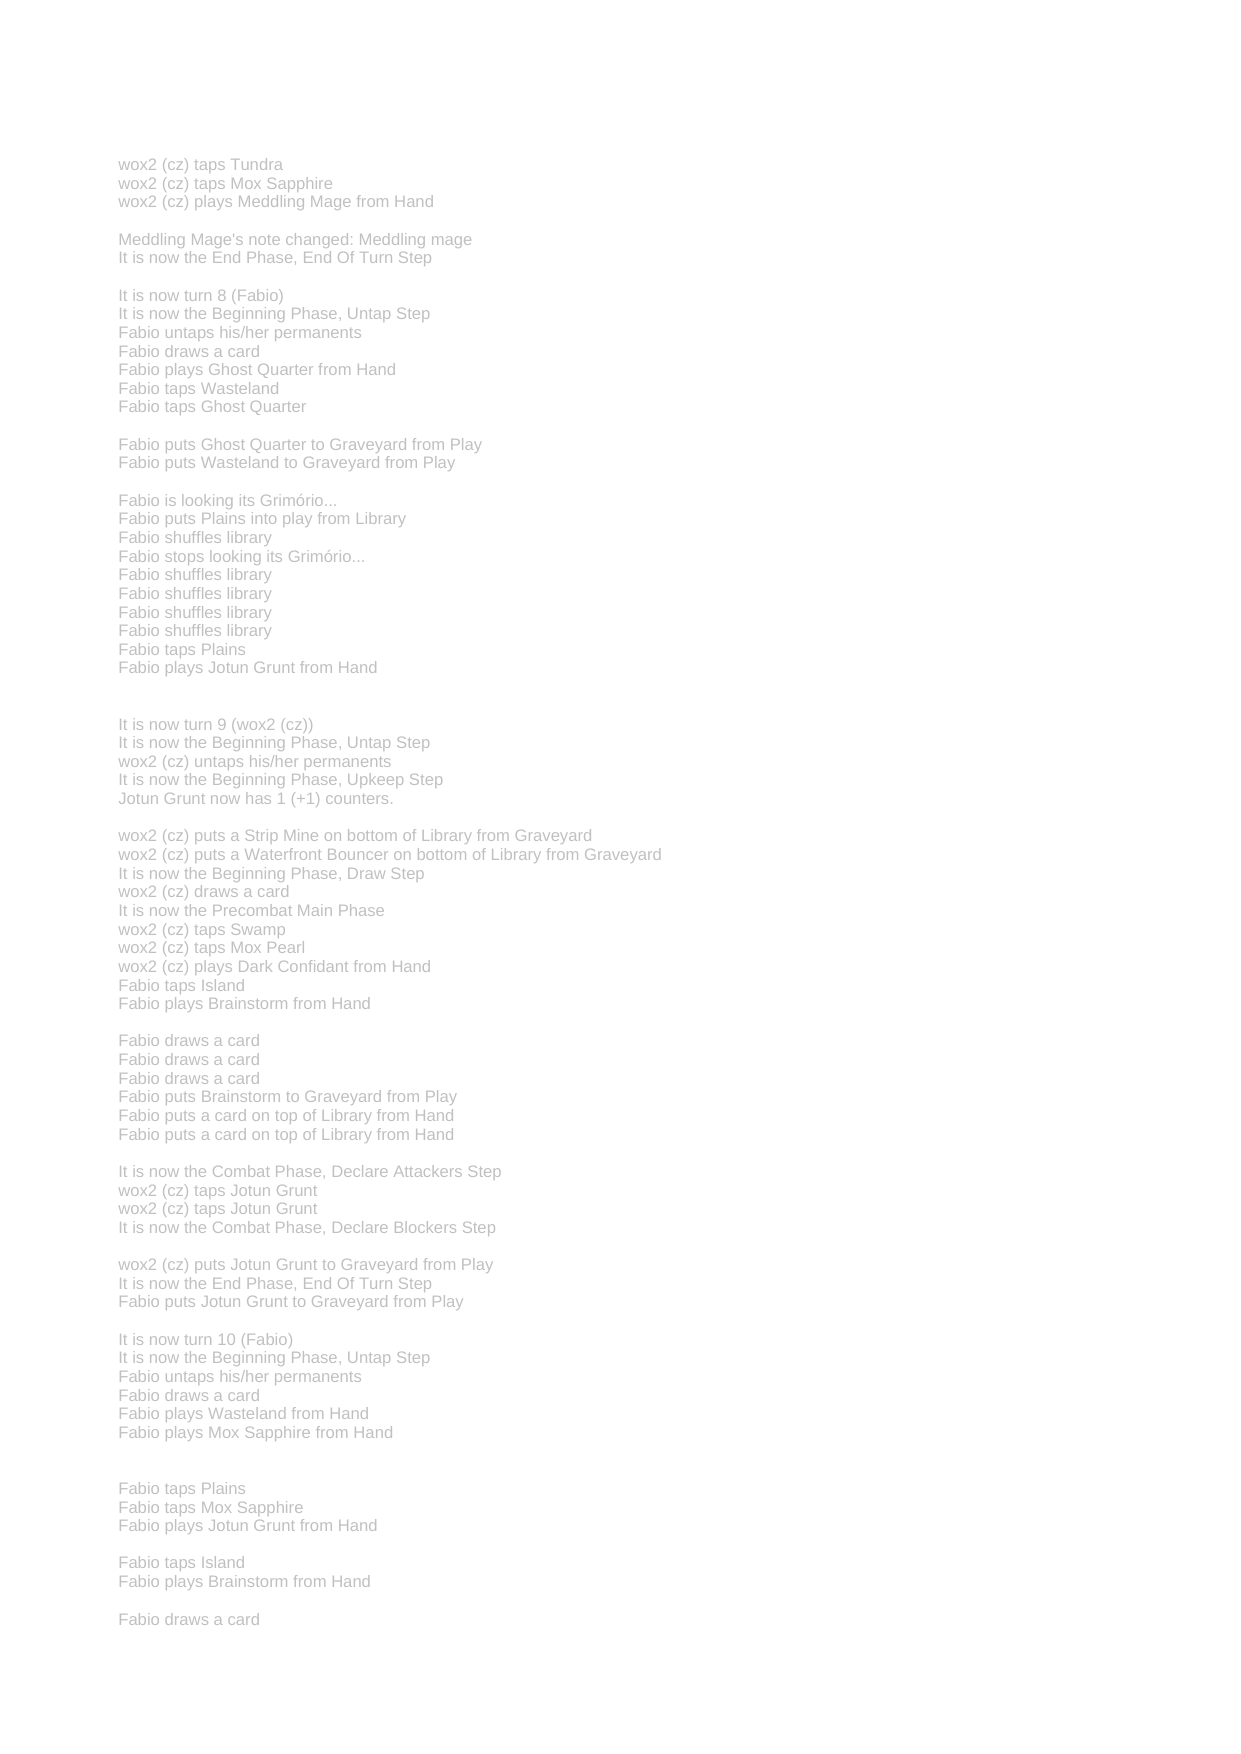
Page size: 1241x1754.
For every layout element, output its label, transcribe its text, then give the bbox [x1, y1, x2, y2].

text Fabio taps Ghost Quarter [118, 398, 1122, 416]
text wox2 (cz) untaps his/her permanents [118, 752, 1122, 771]
text It is now turn 8 (Fabio) [118, 286, 1122, 304]
text Fabio plays Brainstorm from Hand [118, 1572, 1122, 1591]
text Fabio shuffles library [118, 528, 1122, 547]
text Fabio plays Jotun Grunt from Hand [118, 659, 1122, 677]
text Fabio puts a card on top of Library from Hand [118, 1125, 1122, 1144]
text <wox2 (cz)> Ok? [118, 118, 1122, 137]
text Fabio puts a card on top of Library from Hand [118, 1106, 1122, 1125]
text <wox2 (cz)> Ok [118, 677, 1122, 696]
text It is now the End Phase, End Of Turn Step [118, 249, 1122, 267]
text Fabio puts Ghost Quarter to Graveyard from Play [118, 435, 1122, 454]
text Fabio draws a card [118, 1610, 1122, 1628]
text It is now the Precombat Main Phase [118, 901, 1122, 920]
text Fabio draws a card [118, 1069, 1122, 1088]
text Jotun Grunt now has 1 (+1) counters. [118, 789, 1122, 808]
text It is now the Beginning Phase, Draw Step [118, 864, 1122, 883]
text wox2 (cz) taps Swamp [118, 920, 1122, 938]
text Fabio is looking its Grimório... [118, 491, 1122, 510]
text Fabio draws a card [118, 342, 1122, 361]
text <wox2 (cz)> Ok [118, 416, 1122, 435]
text wox2 (cz) plays Meddling Mage from Hand [118, 193, 1122, 211]
text wox2 (cz) plays Dark Confidant from Hand [118, 957, 1122, 976]
text Fabio taps Wasteland [118, 379, 1122, 398]
text It is now turn 10 (Fabio) [118, 1330, 1122, 1349]
text Fabio puts Jotun Grunt to Graveyard from Play [118, 1293, 1122, 1311]
text Fabio shuffles library [118, 566, 1122, 584]
text Fabio taps Plains [118, 640, 1122, 659]
text wox2 (cz) draws a card [118, 883, 1122, 901]
text Fabio draws a card [118, 1050, 1122, 1069]
text Fabio taps Island [118, 976, 1122, 994]
text <wox2 (cz)> End my turn [118, 1311, 1122, 1330]
text <wox2 (cz)> Ok [118, 1535, 1122, 1554]
text Fabio untaps his/her permanents [118, 1367, 1122, 1386]
text It is now the Combat Phase, Declare Blockers Step [118, 1218, 1122, 1237]
text wox2 (cz) puts a Waterfront Bouncer on bottom of Library from Graveyard [118, 845, 1122, 864]
text Fabio draws a card [118, 1386, 1122, 1405]
text It is now turn 9 (wox2 (cz)) [118, 715, 1122, 733]
text <wox2 (cz)> Ok [118, 1237, 1122, 1256]
text Fabio puts Plains into play from Library [118, 510, 1122, 528]
text wox2 (cz) taps Tundra [118, 155, 1122, 174]
text <wox2 (cz)> Ok [118, 1591, 1122, 1610]
text <Fabio> Ok [118, 137, 1122, 155]
text Fabio draws a card [118, 1032, 1122, 1050]
text Fabio shuffles library [118, 622, 1122, 640]
text Fabio taps Island [118, 1554, 1122, 1572]
text Fabio puts Brainstorm to Graveyard from Play [118, 1088, 1122, 1106]
text <Fabio> 1 on pool [118, 472, 1122, 491]
text Meddling Mage's note changed: Meddling mage [118, 230, 1122, 249]
text Fabio shuffles library [118, 603, 1122, 622]
text Fabio plays Wasteland from Hand [118, 1405, 1122, 1423]
text <wox2 (cz)> Thinking [118, 808, 1122, 827]
text <wox2 (cz)> End my turn [118, 267, 1122, 286]
text wox2 (cz) taps Jotun Grunt [118, 1199, 1122, 1218]
text It is now the Combat Phase, Declare Attackers Step [118, 1162, 1122, 1181]
text Fabio puts Wasteland to Graveyard from Play [118, 454, 1122, 472]
text It is now the Beginning Phase, Upkeep Step [118, 771, 1122, 789]
text <wox2 (cz)> Ok [118, 1013, 1122, 1032]
text wox2 (cz) taps Mox Pearl [118, 938, 1122, 957]
text Fabio taps Plains [118, 1479, 1122, 1498]
text Fabio plays Ghost Quarter from Hand [118, 361, 1122, 379]
text Fabio plays Brainstorm from Hand [118, 994, 1122, 1013]
text <Fabio> k? [118, 1442, 1122, 1461]
text It is now the Beginning Phase, Untap Step [118, 304, 1122, 323]
text Fabio taps Mox Sapphire [118, 1498, 1122, 1517]
text It is now the End Phase, End Of Turn Step [118, 1274, 1122, 1293]
text Fabio plays Mox Sapphire from Hand [118, 1423, 1122, 1442]
text wox2 (cz) taps Mox Sapphire [118, 174, 1122, 193]
text It is now the Beginning Phase, Untap Step [118, 1349, 1122, 1367]
text wox2 (cz) taps Jotun Grunt [118, 1181, 1122, 1199]
text <wox2 (cz)> Ok [118, 1461, 1122, 1479]
text wox2 (cz) puts Jotun Grunt to Graveyard from Play [118, 1256, 1122, 1274]
text <Fabio> Go [118, 696, 1122, 715]
text <Fabio> Ok [118, 1144, 1122, 1162]
text Fabio plays Jotun Grunt from Hand [118, 1517, 1122, 1535]
text wox2 (cz) puts a Strip Mine on bottom of Library from Graveyard [118, 827, 1122, 845]
text Fabio stops looking its Grimório... [118, 547, 1122, 566]
text Fabio shuffles library [118, 584, 1122, 603]
text It is now the Beginning Phase, Untap Step [118, 733, 1122, 752]
text <wox2 (cz)> Thinking [118, 211, 1122, 230]
text Fabio untaps his/her permanents [118, 323, 1122, 342]
